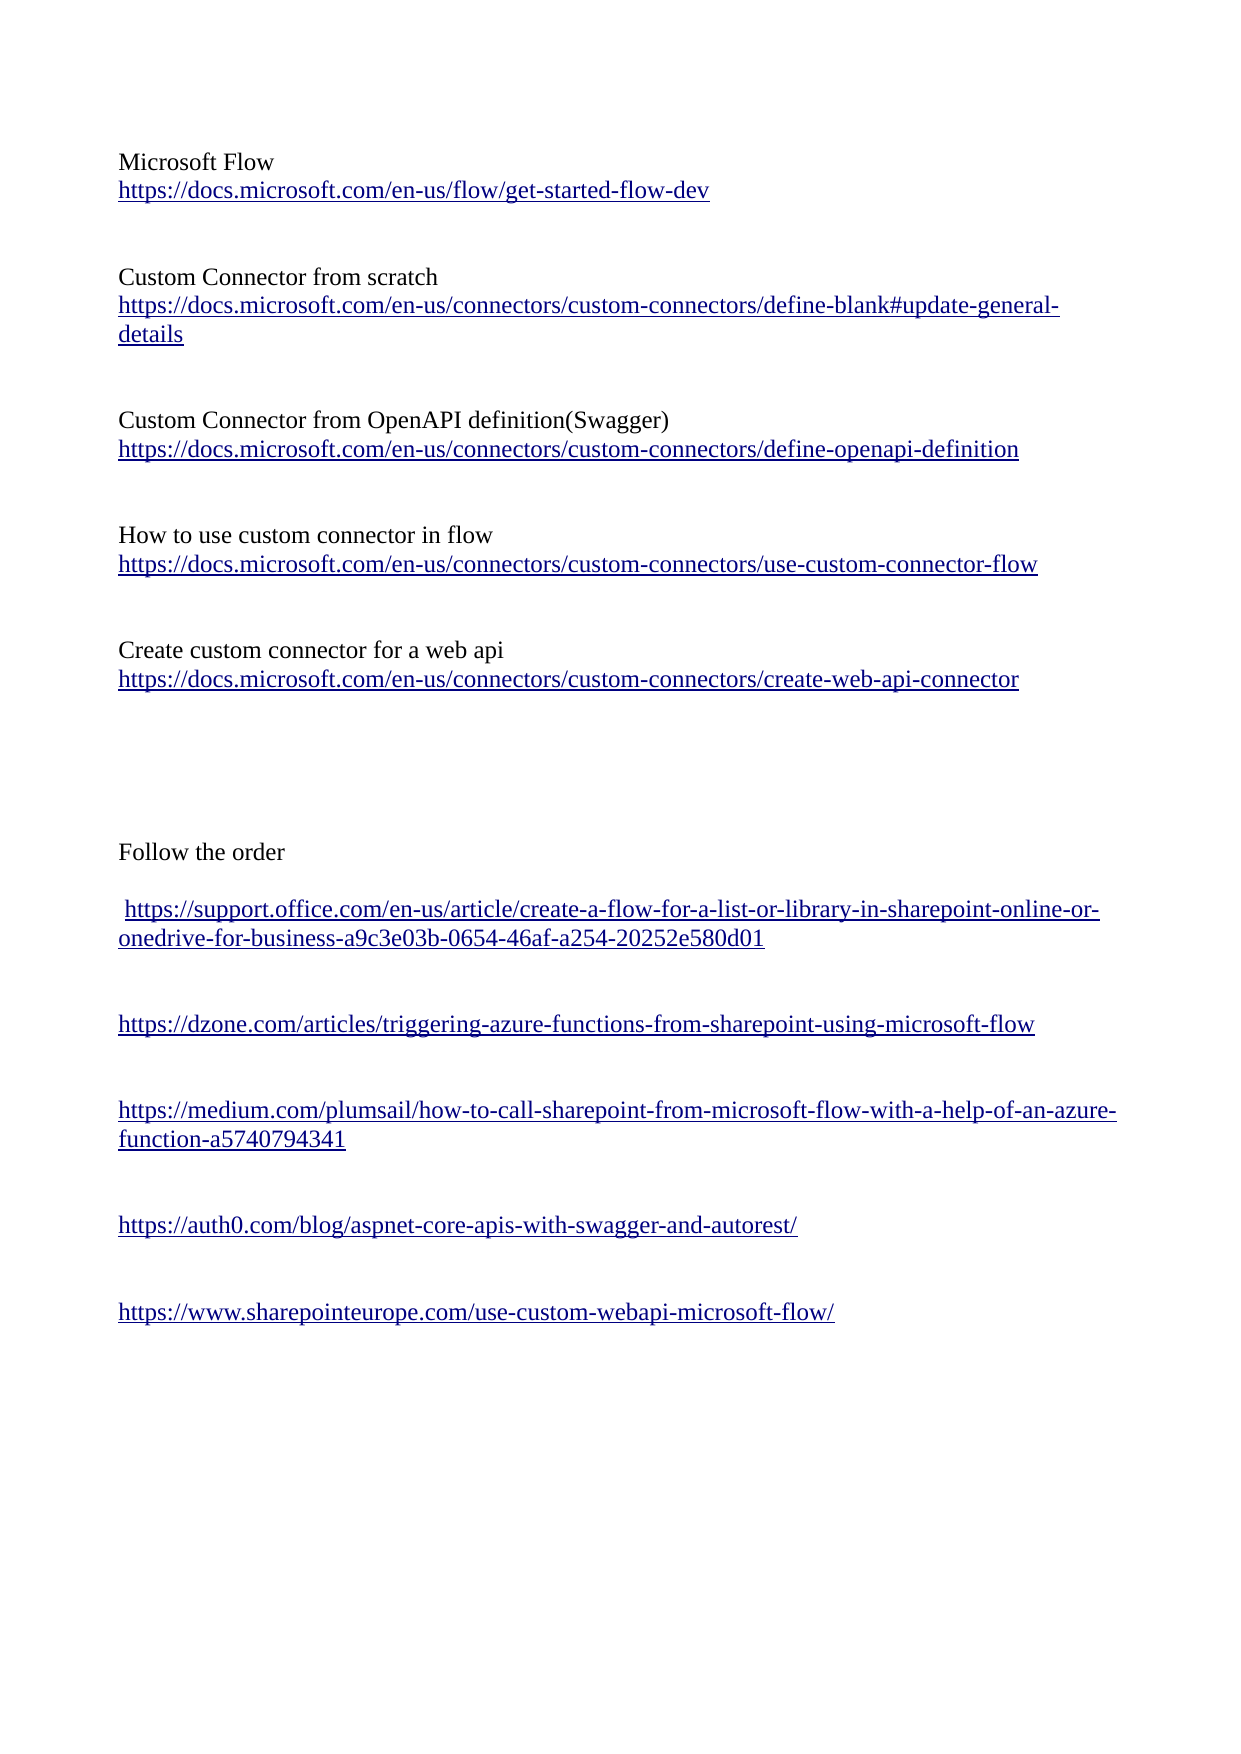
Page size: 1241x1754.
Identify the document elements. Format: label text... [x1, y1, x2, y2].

text https://docs.microsoft.com/en-us/connectors/custom-connectors/use-custom-connector-flow [118, 549, 1122, 578]
text https://medium.com/plumsail/how-to-call-sharepoint-from-microsoft-flow-with-a-help-of-an-azure-function-a5740794341 [118, 1096, 1122, 1153]
text Follow the order [118, 837, 1122, 866]
text https://auth0.com/blog/aspnet-core-apis-with-swagger-and-autorest/ [118, 1211, 1122, 1239]
text https://docs.microsoft.com/en-us/connectors/custom-connectors/define-openapi-definition [118, 434, 1122, 463]
text Microsoft Flow [118, 147, 1122, 176]
text Custom Connector from scratch [118, 262, 1122, 291]
text Custom Connector from OpenAPI definition(Swagger) [118, 406, 1122, 434]
text https://support.office.com/en-us/article/create-a-flow-for-a-list-or-library-in-sharepoint-online-or-onedrive-for-business-a9c3e03b-0654-46af-a254-20252e580d01 [118, 894, 1122, 952]
text https://docs.microsoft.com/en-us/connectors/custom-connectors/define-blank#update-general-details [118, 291, 1122, 348]
text https://dzone.com/articles/triggering-azure-functions-from-sharepoint-using-microsoft-flow [118, 1009, 1122, 1038]
text https://www.sharepointeurope.com/use-custom-webapi-microsoft-flow/ [118, 1297, 1122, 1326]
text https://docs.microsoft.com/en-us/flow/get-started-flow-dev [118, 176, 1122, 204]
text https://docs.microsoft.com/en-us/connectors/custom-connectors/create-web-api-connector [118, 664, 1122, 693]
text How to use custom connector in flow [118, 521, 1122, 549]
text Create custom connector for a web api [118, 636, 1122, 664]
